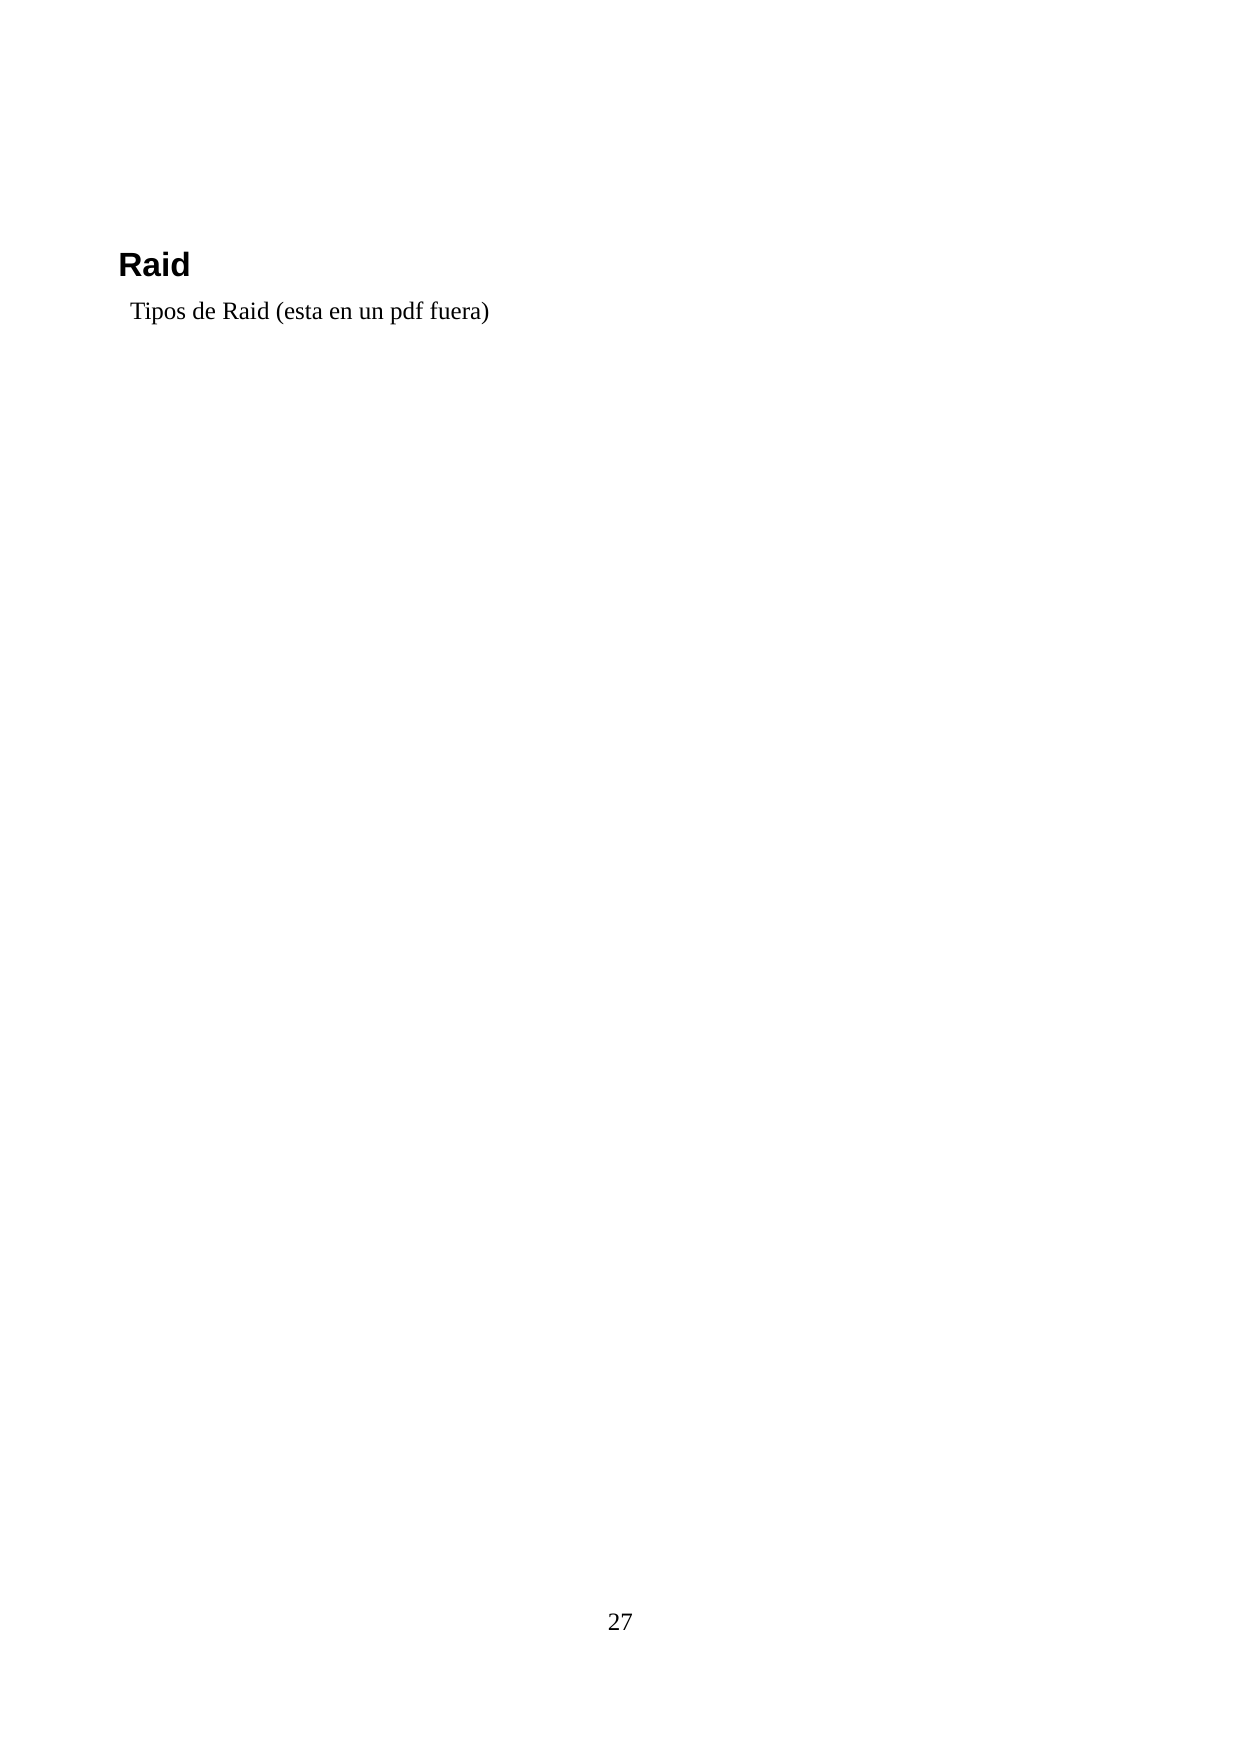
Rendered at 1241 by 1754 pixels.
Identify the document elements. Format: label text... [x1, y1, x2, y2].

text Tipos de Raid (esta en un pdf fuera) [130, 296, 1110, 325]
subtitle Raid [118, 245, 1122, 283]
